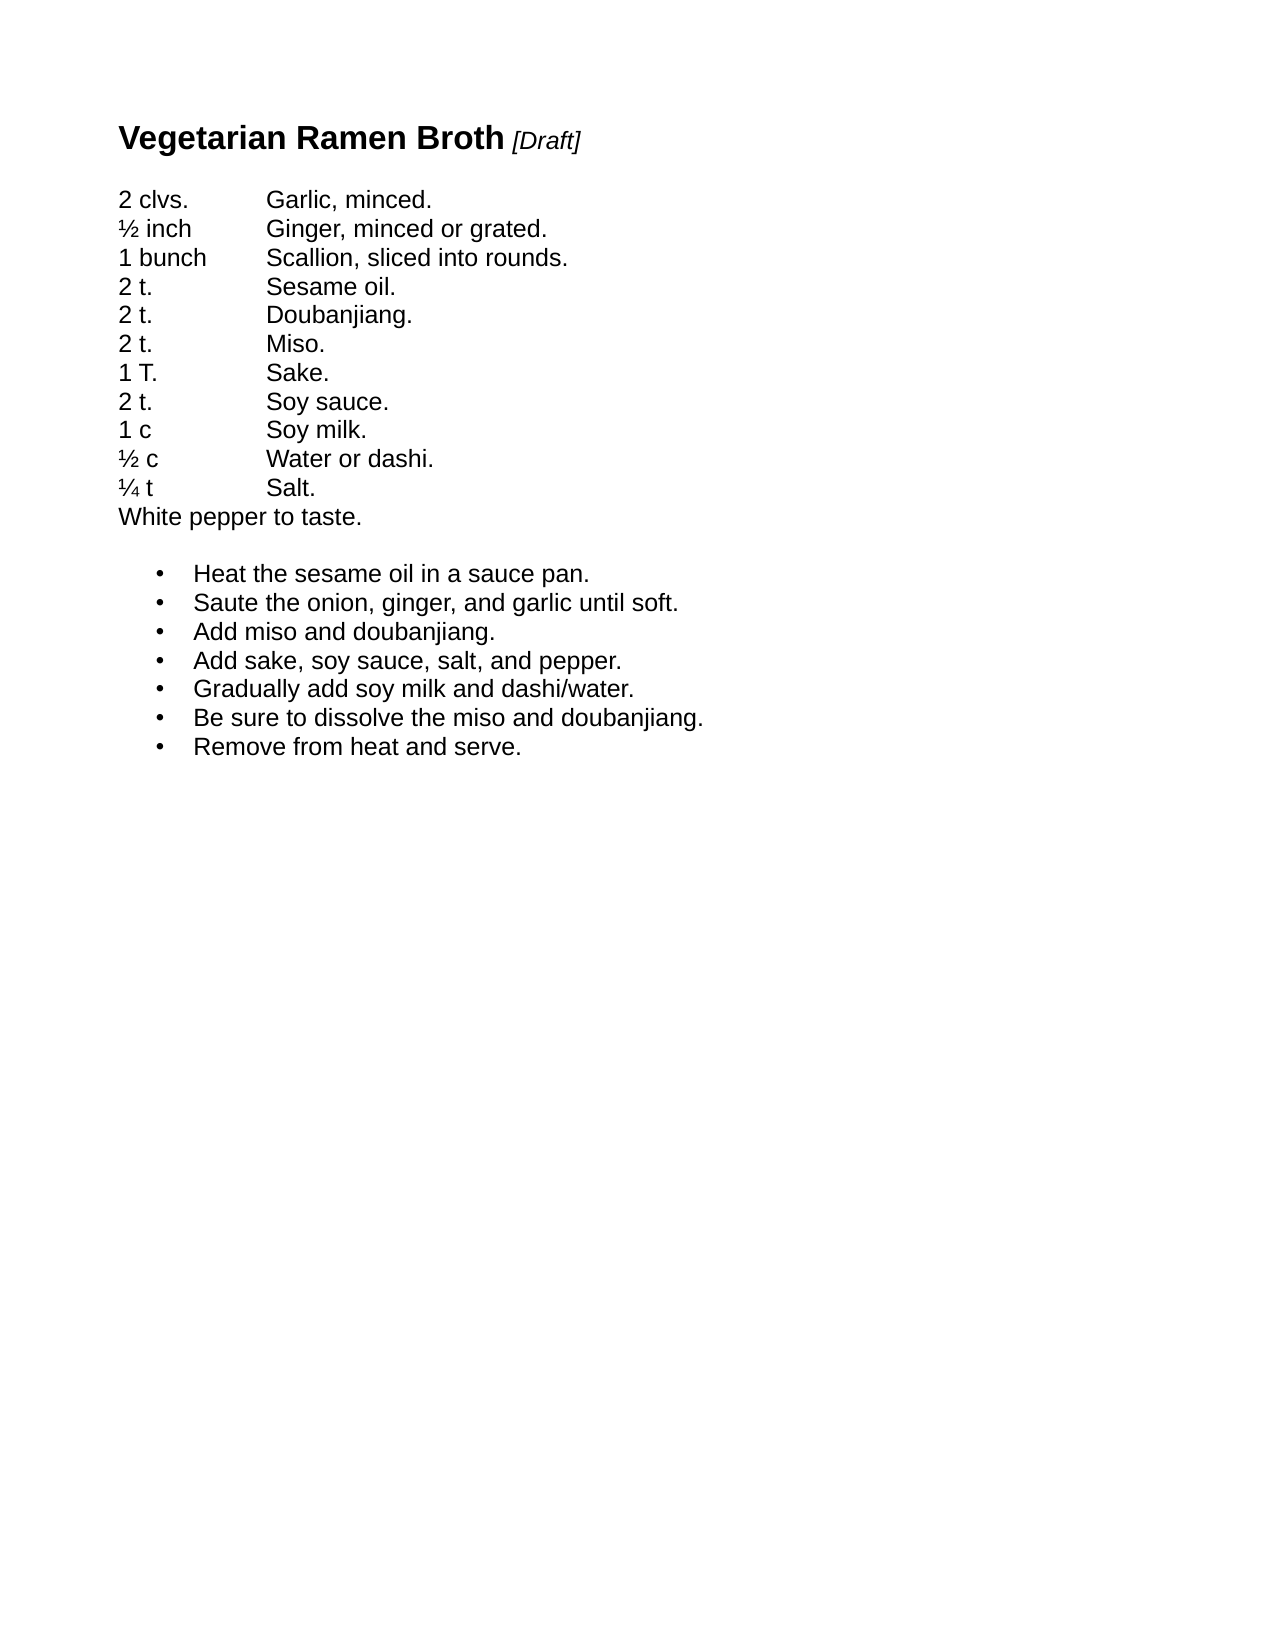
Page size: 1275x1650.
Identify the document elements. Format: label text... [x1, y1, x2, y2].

list Be sure to dissolve the miso and doubanjiang. [156, 703, 1157, 732]
text ½ c Water or dashi. [118, 444, 1157, 473]
list Saute the onion, ginger, and garlic until soft. [156, 588, 1157, 617]
text 2 t. Sesame oil. [118, 272, 1157, 300]
text ½ inch Ginger, minced or grated. [118, 214, 1157, 243]
text 1 c Soy milk. [118, 415, 1157, 444]
text 2 t. Doubanjiang. [118, 300, 1157, 329]
text 1 T. Sake. [118, 358, 1157, 387]
list Heat the sesame oil in a sauce pan. [156, 559, 1157, 588]
list Add miso and doubanjiang. [156, 617, 1157, 646]
text 1 bunch Scallion, sliced into rounds. [118, 243, 1157, 272]
text 2 clvs. Garlic, minced. [118, 185, 1157, 214]
list Gradually add soy milk and dashi/water. [156, 674, 1157, 703]
list Remove from heat and serve. [156, 732, 1157, 761]
text White pepper to taste. [118, 502, 1157, 530]
text Vegetarian Ramen Broth [Draft] [118, 118, 1157, 157]
text 2 t. Soy sauce. [118, 387, 1157, 415]
text ¼ t Salt. [118, 473, 1157, 502]
text 2 t. Miso. [118, 329, 1157, 358]
list Add sake, soy sauce, salt, and pepper. [156, 646, 1157, 674]
